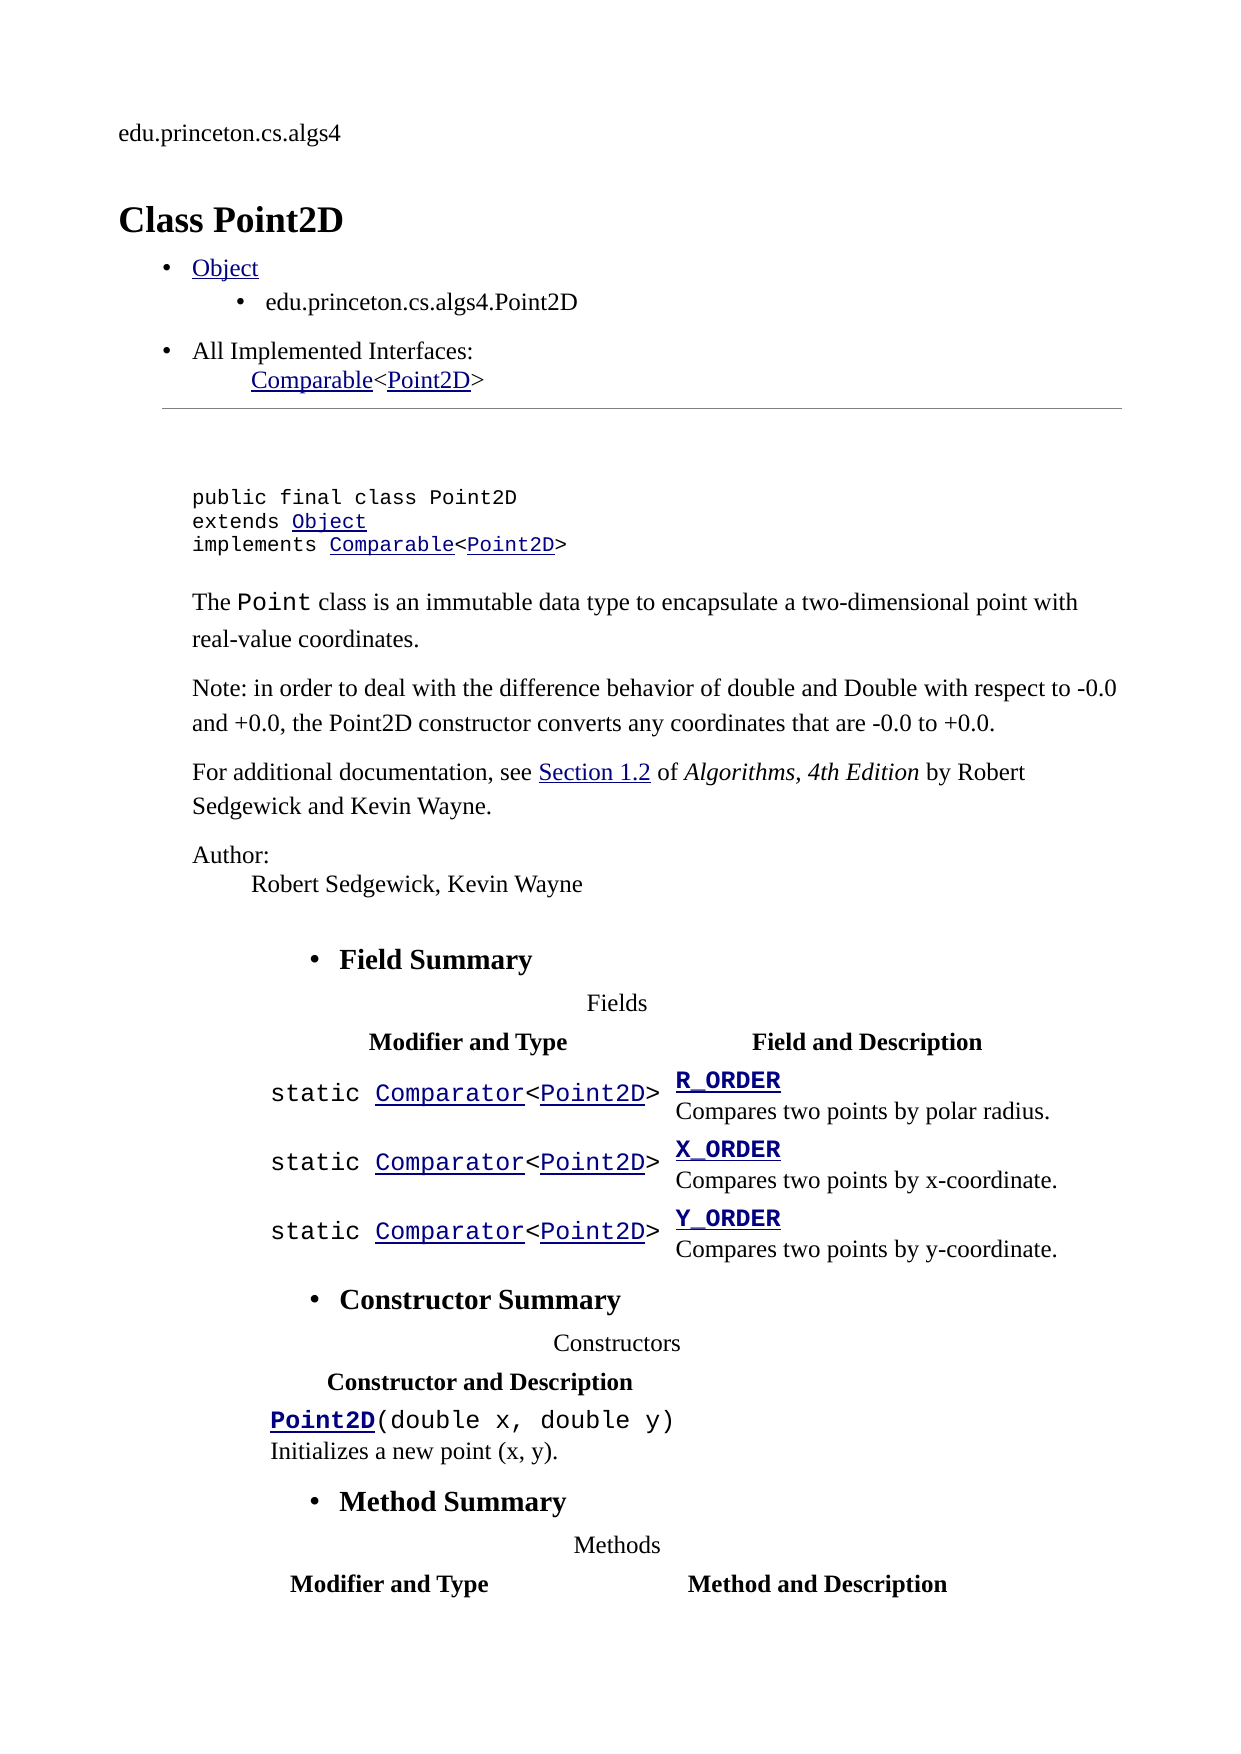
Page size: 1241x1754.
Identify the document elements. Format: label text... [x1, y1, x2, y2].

table_cell static Comparator<Point2D> [265, 1199, 671, 1267]
subtitle Class Point2D [118, 197, 1122, 240]
table_header Modifier and Type [265, 1565, 513, 1603]
list extends Object [162, 511, 1122, 534]
table_cell static Comparator<Point2D> [265, 1130, 671, 1198]
text Methods [118, 1530, 1122, 1559]
table_header Field and Description [671, 1023, 1064, 1061]
list Note: in order to deal with the difference behavior of double and Double with respect to -0.0 and +0.0, the Point2D constructor converts any coordinates that are -0.0 to +0.0. [162, 673, 1122, 736]
list edu.princeton.cs.algs4.Point2D [236, 287, 1122, 316]
table_cell X_ORDER Compares two points by x-coordinate. [671, 1130, 1064, 1198]
table_cell Y_ORDER Compares two points by y-coordinate. [671, 1199, 1064, 1267]
list public final class Point2D [162, 487, 1122, 511]
subtitle Constructor Summary [309, 1282, 1122, 1316]
text Constructors [118, 1328, 1122, 1357]
subtitle Author: [162, 840, 1122, 869]
table_header Method and Description [513, 1565, 1122, 1603]
list Comparable<Point2D> [221, 365, 1122, 394]
list Robert Sedgewick, Kevin Wayne [221, 869, 1122, 898]
table_cell Point2D(double x, double y) Initializes a new point (x, y). [265, 1401, 694, 1470]
list Object [162, 253, 1122, 282]
table_header Modifier and Type [265, 1023, 671, 1061]
list For additional documentation, see Section 1.2 of Algorithms, 4th Edition by Robert Sedgewick and Kevin Wayne. [162, 757, 1122, 820]
subtitle All Implemented Interfaces: [162, 336, 1122, 365]
list implements Comparable<Point2D> [162, 534, 1122, 558]
subtitle Method Summary [309, 1484, 1122, 1518]
text Fields [118, 988, 1122, 1017]
table_header Constructor and Description [265, 1363, 694, 1401]
subtitle Field Summary [309, 942, 1122, 975]
text edu.princeton.cs.algs4 [118, 118, 1122, 147]
table_cell static Comparator<Point2D> [265, 1061, 671, 1129]
list The Point class is an immutable data type to encapsulate a two-dimensional point with real-value coordinates. [162, 587, 1122, 653]
table_cell R_ORDER Compares two points by polar radius. [671, 1061, 1064, 1129]
